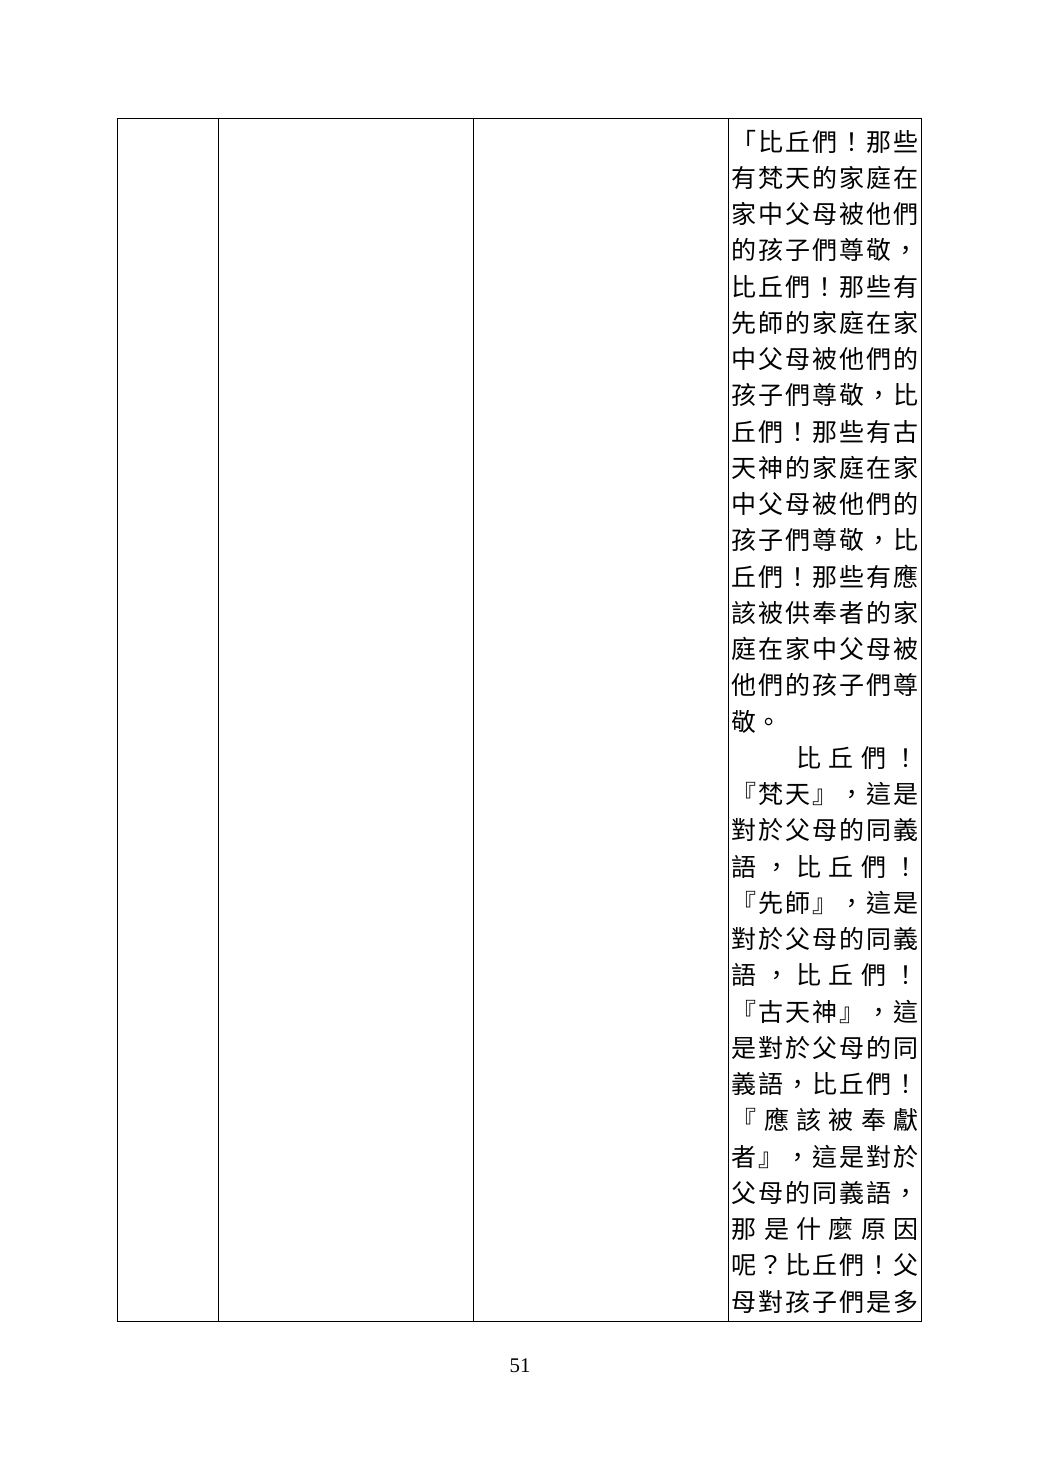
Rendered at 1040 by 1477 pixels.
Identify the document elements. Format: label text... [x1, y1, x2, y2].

table_cell [219, 119, 473, 1321]
table_cell [118, 119, 218, 1321]
table_cell [474, 119, 728, 1321]
table_cell 「比丘們！那些有梵天的家庭在家中父母被他們的孩子們尊敬，比丘們！那些有先師的家庭在家中父母被他們的孩子們尊敬，比丘們！那些有古天神的家庭在家中父母被他們的孩子們尊敬，比丘們！那些有應該被供奉者的家庭在家中父母被他們的孩子們尊敬。 比丘們！『梵天』，這是對於父母的同義語，比丘們！『先師』，這是對於父母的同義語，比丘們！『古天神』，這是對於父母的同義語，比丘們！『應該被奉獻者』，這是對於父母的同義語，那是什麼原因呢？比丘們！父母對孩子們是多 [729, 119, 921, 1321]
